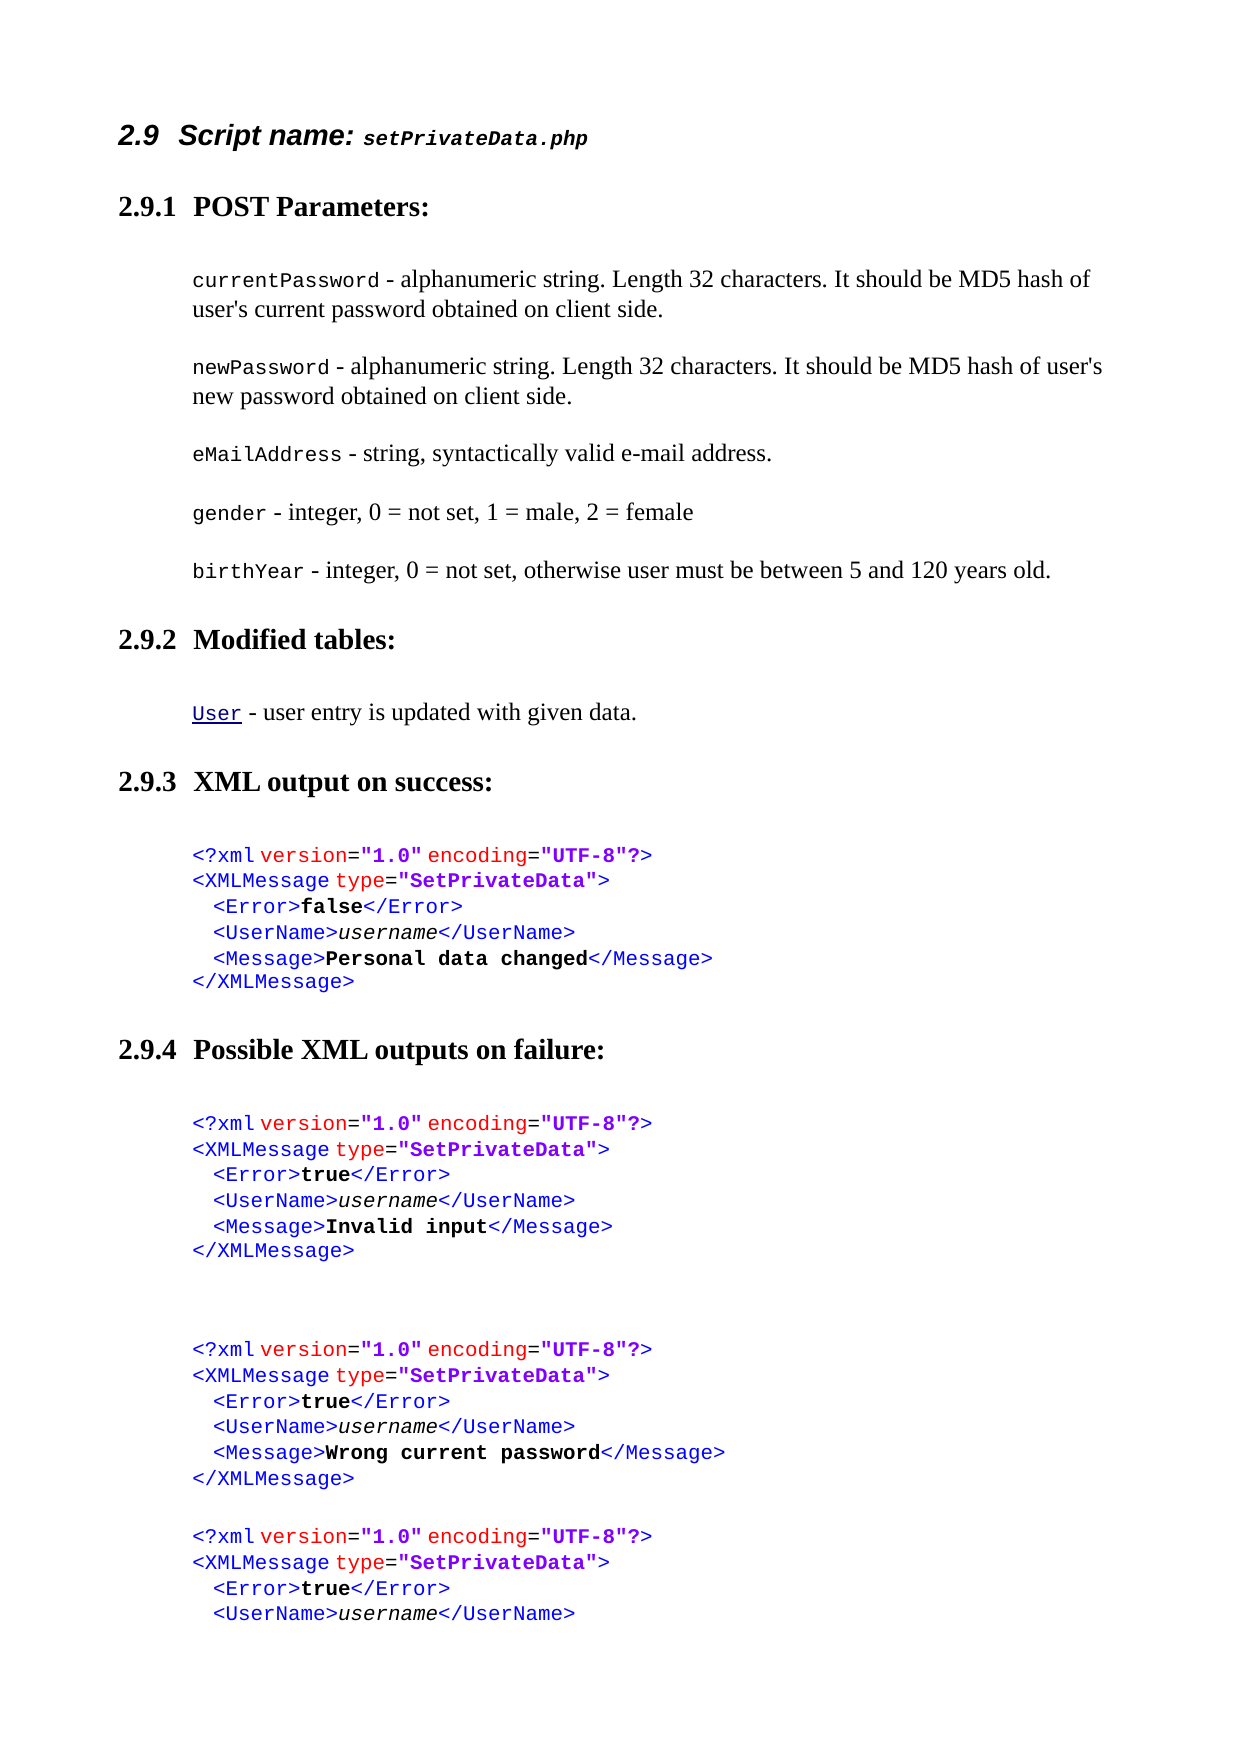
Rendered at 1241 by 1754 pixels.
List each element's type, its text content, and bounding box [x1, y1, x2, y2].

text <?xml version="1.0" encoding="UTF-8"?> <XMLMessage type="SetPrivateData"> <Error>true</Error> <UserName>username</UserName> <Message>Wrong current password</Message> </XMLMessage> <?xml version="1.0" encoding="UTF-8"?> <XMLMessage type="SetPrivateData"> <Error>true</Error> <UserName>username</UserName> [118, 1304, 1122, 1627]
text User - user entry is updated with given data. [118, 668, 1122, 726]
subtitle POST Parameters: [118, 189, 1122, 223]
text currentPassword - alphanumeric string. Length 32 characters. It should be MD5 hash of user's current password obtained on client side. newPassword - alphanumeric string. Length 32 characters. It should be MD5 hash of user's new password obtained on client side. eMailAddress - string, syntactically valid e-mail address. gender - integer, 0 = not set, 1 = male, 2 = female birthYear - integer, 0 = not set, otherwise user must be between 5 and 120 years old. [118, 235, 1122, 584]
text <?xml version="1.0" encoding="UTF-8"?> <XMLMessage type="SetPrivateData"> <Error>true</Error> <UserName>username</UserName> <Message>Invalid input</Message> </XMLMessage> [118, 1078, 1122, 1292]
subtitle XML output on success: [118, 764, 1122, 797]
subtitle Modified tables: [118, 622, 1122, 656]
subtitle Script name: setPrivateData.php [118, 118, 1122, 152]
subtitle Possible XML outputs on failure: [118, 1032, 1122, 1066]
text <?xml version="1.0" encoding="UTF-8"?> <XMLMessage type="SetPrivateData"> <Error>false</Error> <UserName>username</UserName> <Message>Personal data changed</Message> </XMLMessage> [118, 810, 1122, 995]
